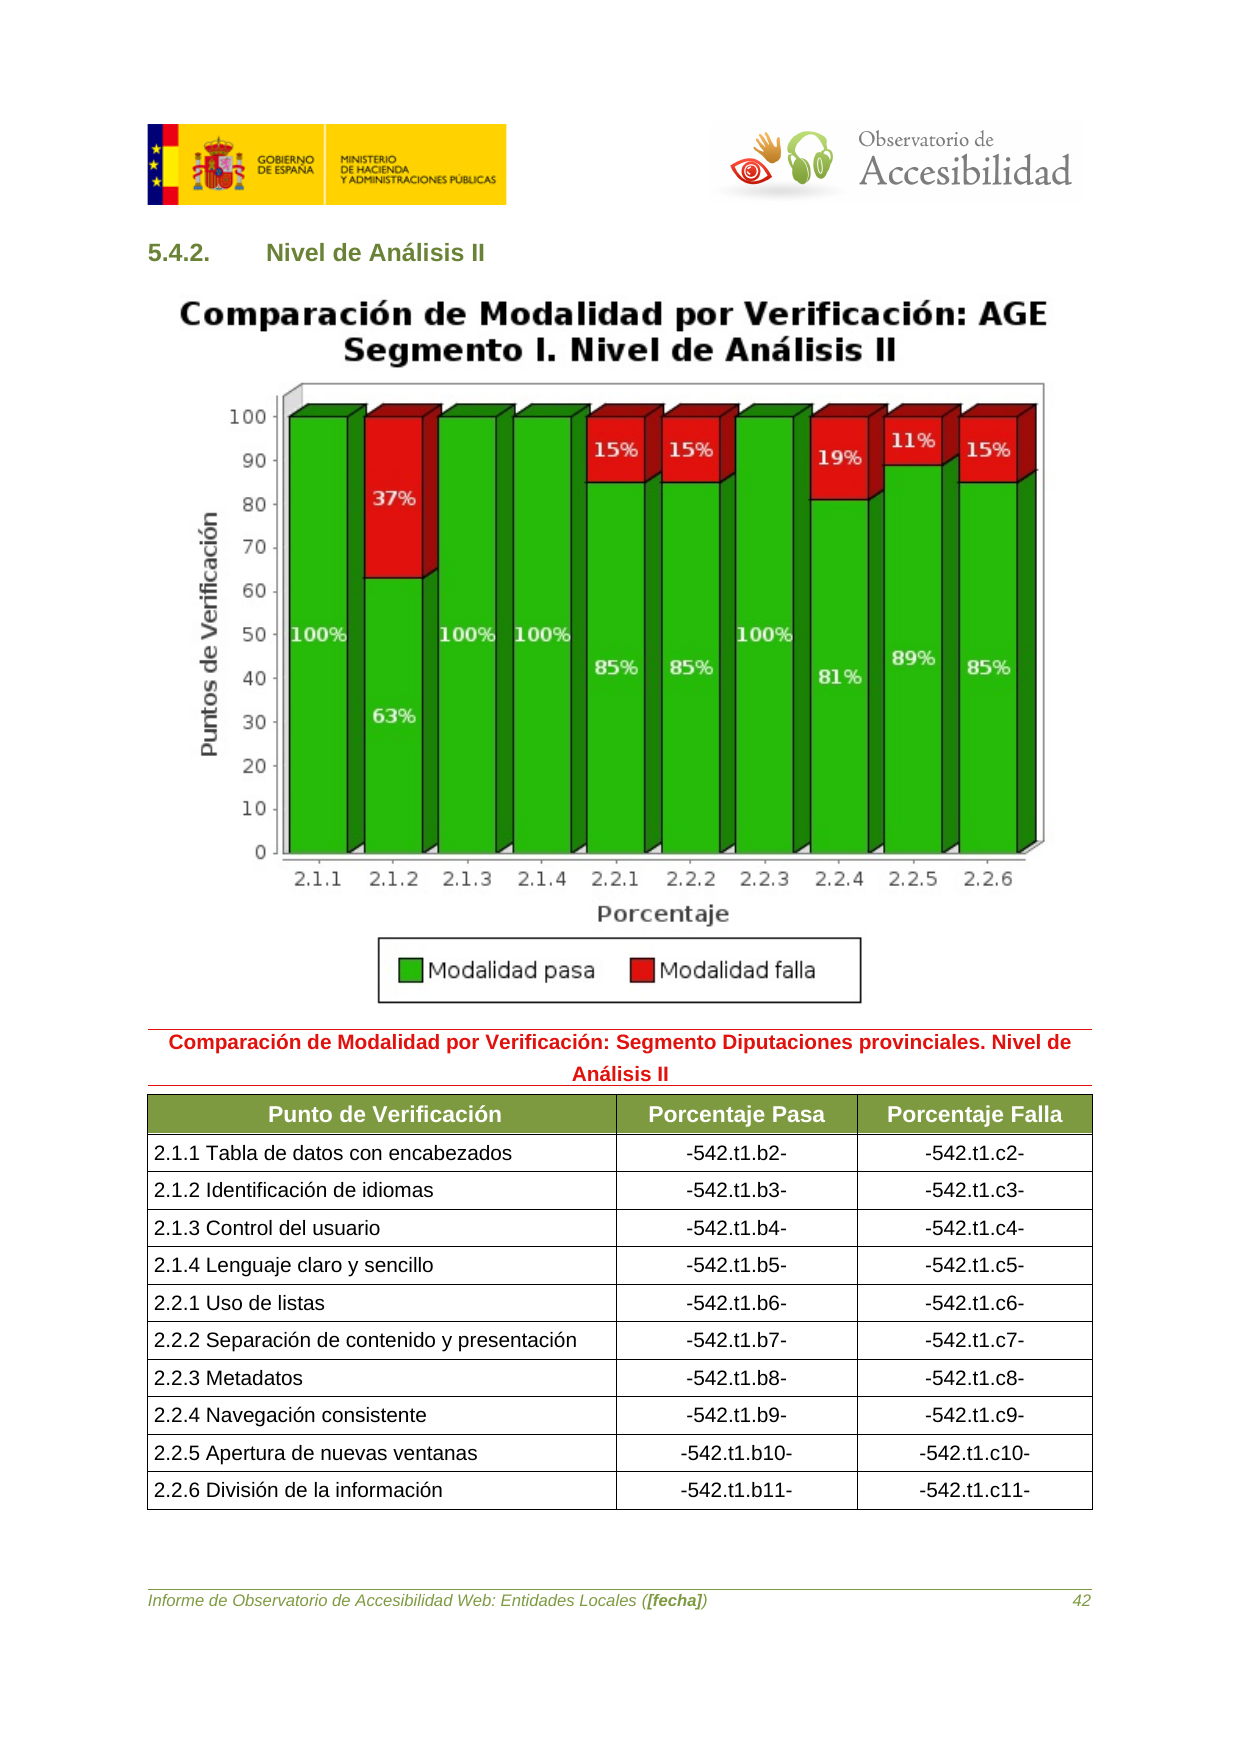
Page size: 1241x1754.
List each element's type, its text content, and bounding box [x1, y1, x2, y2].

table_cell -542.t1.c8- [858, 1360, 1092, 1396]
table_header Porcentaje Falla [858, 1095, 1092, 1133]
table_cell -542.t1.c6- [858, 1285, 1092, 1321]
table_cell -542.t1.b6- [617, 1285, 857, 1321]
table_cell -542.t1.b4- [617, 1210, 857, 1246]
table_cell 2.1.4 Lenguaje claro y sencillo [148, 1247, 616, 1283]
table_cell 2.2.6 División de la información [148, 1472, 616, 1508]
table_cell 2.2.3 Metadatos [148, 1360, 616, 1396]
table_cell -542.t1.c5- [858, 1247, 1092, 1283]
table_cell -542.t1.c7- [858, 1322, 1092, 1358]
picture [147, 124, 507, 205]
table_cell 2.2.4 Navegación consistente [148, 1397, 616, 1433]
table_cell -542.t1.c10- [858, 1435, 1092, 1471]
table_cell -542.t1.b10- [617, 1435, 857, 1471]
table_cell 2.1.1 Tabla de datos con encabezados [148, 1135, 616, 1171]
table_cell 2.2.1 Uso de listas [148, 1285, 616, 1321]
table_cell -542.t1.c9- [858, 1397, 1092, 1433]
table_cell 2.1.2 Identificación de idiomas [148, 1172, 616, 1208]
text Comparación de Modalidad por Verificación: Segmento Diputaciones provinciales. Nivel de Análisis II [148, 1030, 1092, 1085]
list Nivel de Análisis II [148, 238, 1092, 267]
table_header Porcentaje Pasa [617, 1095, 857, 1133]
table_cell -542.t1.b7- [617, 1322, 857, 1358]
table_cell 2.2.5 Apertura de nuevas ventanas [148, 1435, 616, 1471]
table_cell -542.t1.b3- [617, 1172, 857, 1208]
picture [710, 122, 1086, 205]
table_cell 2.2.2 Separación de contenido y presentación [148, 1322, 616, 1358]
table_cell -542.t1.c2- [858, 1135, 1092, 1171]
table_cell -542.t1.c4- [858, 1210, 1092, 1246]
table_cell -542.t1.b5- [617, 1247, 857, 1283]
picture [178, 294, 1062, 1005]
table_cell -542.t1.c3- [858, 1172, 1092, 1208]
table_cell 2.1.3 Control del usuario [148, 1210, 616, 1246]
table_cell -542.t1.c11- [858, 1472, 1092, 1508]
table_header Punto de Verificación [148, 1095, 616, 1133]
table_cell -542.t1.b2- [617, 1135, 857, 1171]
table_cell -542.t1.b9- [617, 1397, 857, 1433]
table_cell -542.t1.b11- [617, 1472, 857, 1508]
table_cell -542.t1.b8- [617, 1360, 857, 1396]
